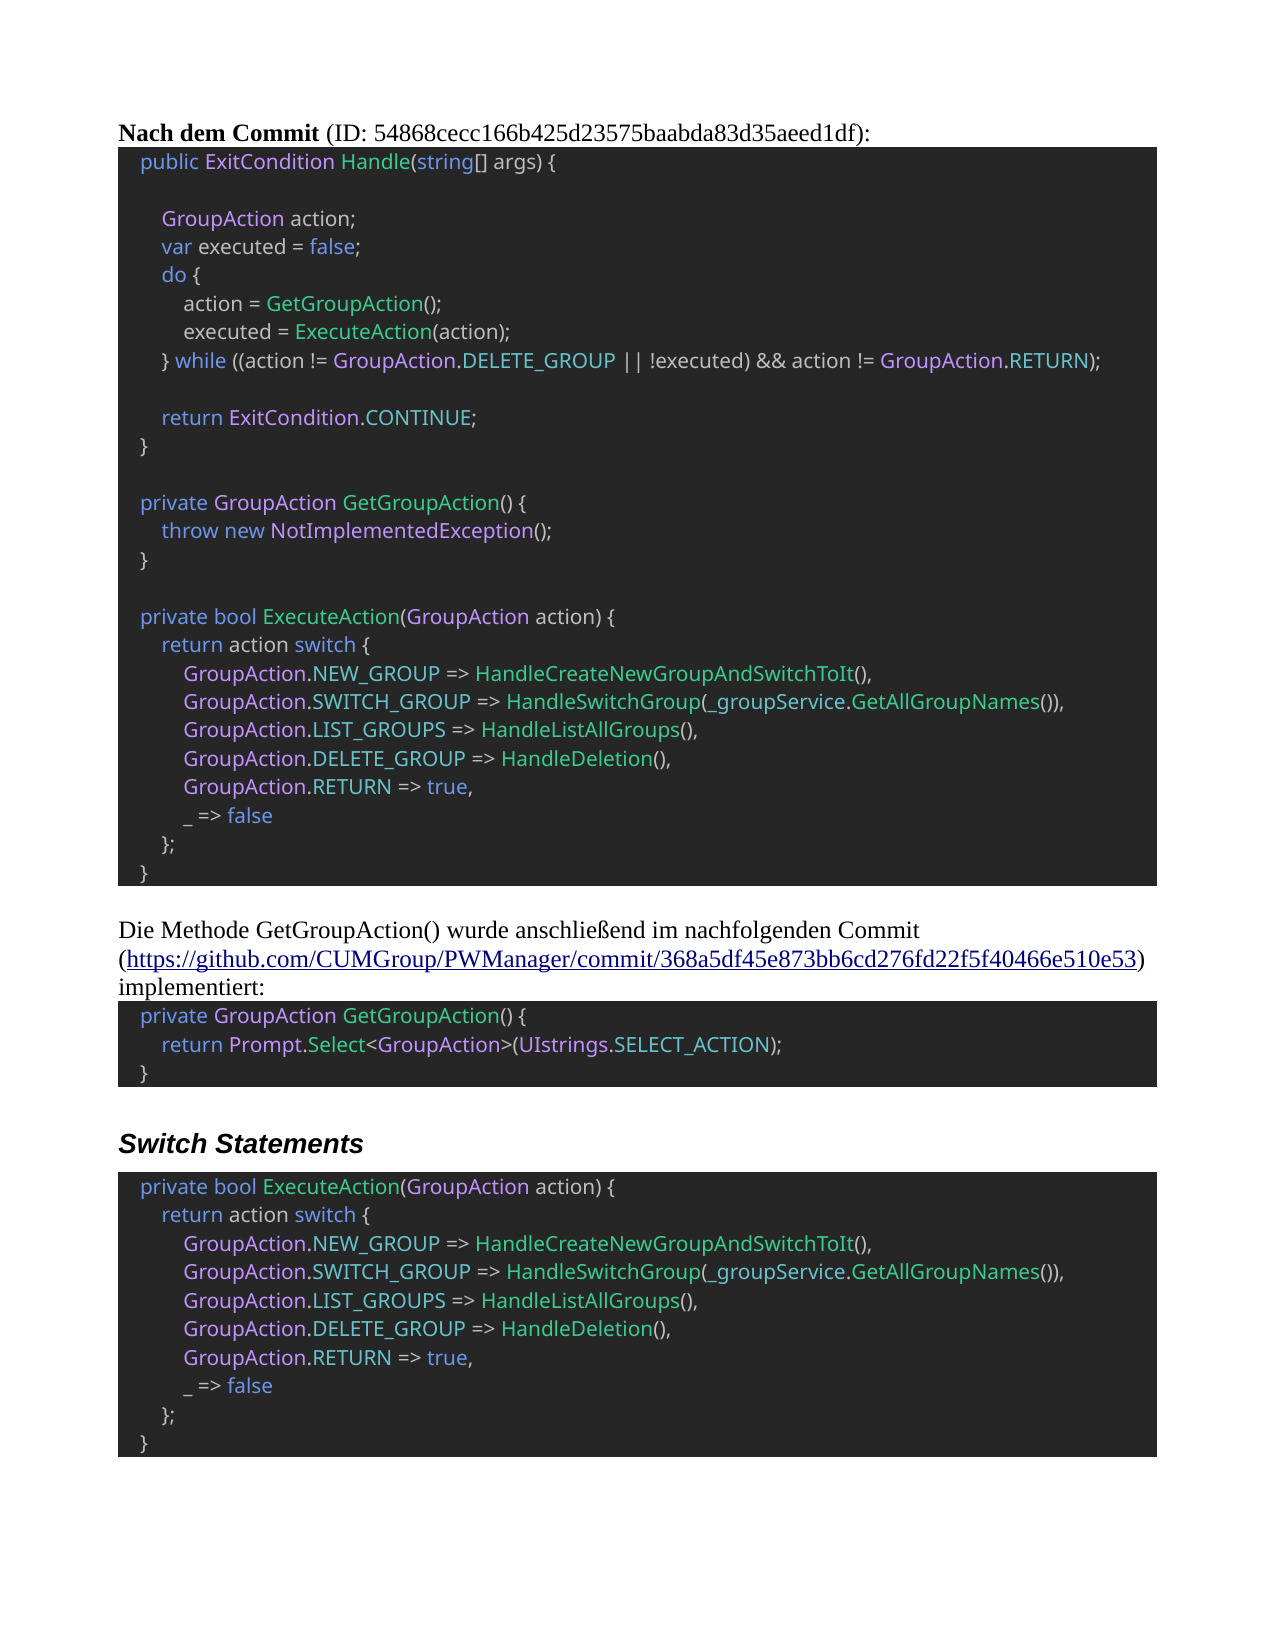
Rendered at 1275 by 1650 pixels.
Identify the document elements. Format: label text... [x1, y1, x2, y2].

text private GroupAction GetGroupAction() { return Prompt.Select<GroupAction>(UIstrings.SELECT_ACTION); } [118, 1001, 1157, 1087]
subtitle Switch Statements [118, 1128, 1157, 1160]
text public ExitCondition Handle(string[] args) { GroupAction action; var executed = false; do { action = GetGroupAction(); executed = ExecuteAction(action); } while ((action != GroupAction.DELETE_GROUP || !executed) && action != GroupAction.RETURN); return ExitCondition.CONTINUE; } private GroupAction GetGroupAction() { throw new NotImplementedException(); } private bool ExecuteAction(GroupAction action) { return action switch { GroupAction.NEW_GROUP => HandleCreateNewGroupAndSwitchToIt(), GroupAction.SWITCH_GROUP => HandleSwitchGroup(_groupService.GetAllGroupNames()), GroupAction.LIST_GROUPS => HandleListAllGroups(), GroupAction.DELETE_GROUP => HandleDeletion(), GroupAction.RETURN => true, _ => false }; } [118, 147, 1157, 886]
text Nach dem Commit (ID: 54868cecc166b425d23575baabda83d35aeed1df): [118, 118, 1157, 147]
text Die Methode GetGroupAction() wurde anschließend im nachfolgenden Commit (https://github.com/CUMGroup/PWManager/commit/368a5df45e873bb6cd276fd22f5f40466e510e53) implementiert: [118, 915, 1157, 1001]
text private bool ExecuteAction(GroupAction action) { return action switch { GroupAction.NEW_GROUP => HandleCreateNewGroupAndSwitchToIt(), GroupAction.SWITCH_GROUP => HandleSwitchGroup(_groupService.GetAllGroupNames()), GroupAction.LIST_GROUPS => HandleListAllGroups(), GroupAction.DELETE_GROUP => HandleDeletion(), GroupAction.RETURN => true, _ => false }; } [118, 1172, 1157, 1457]
